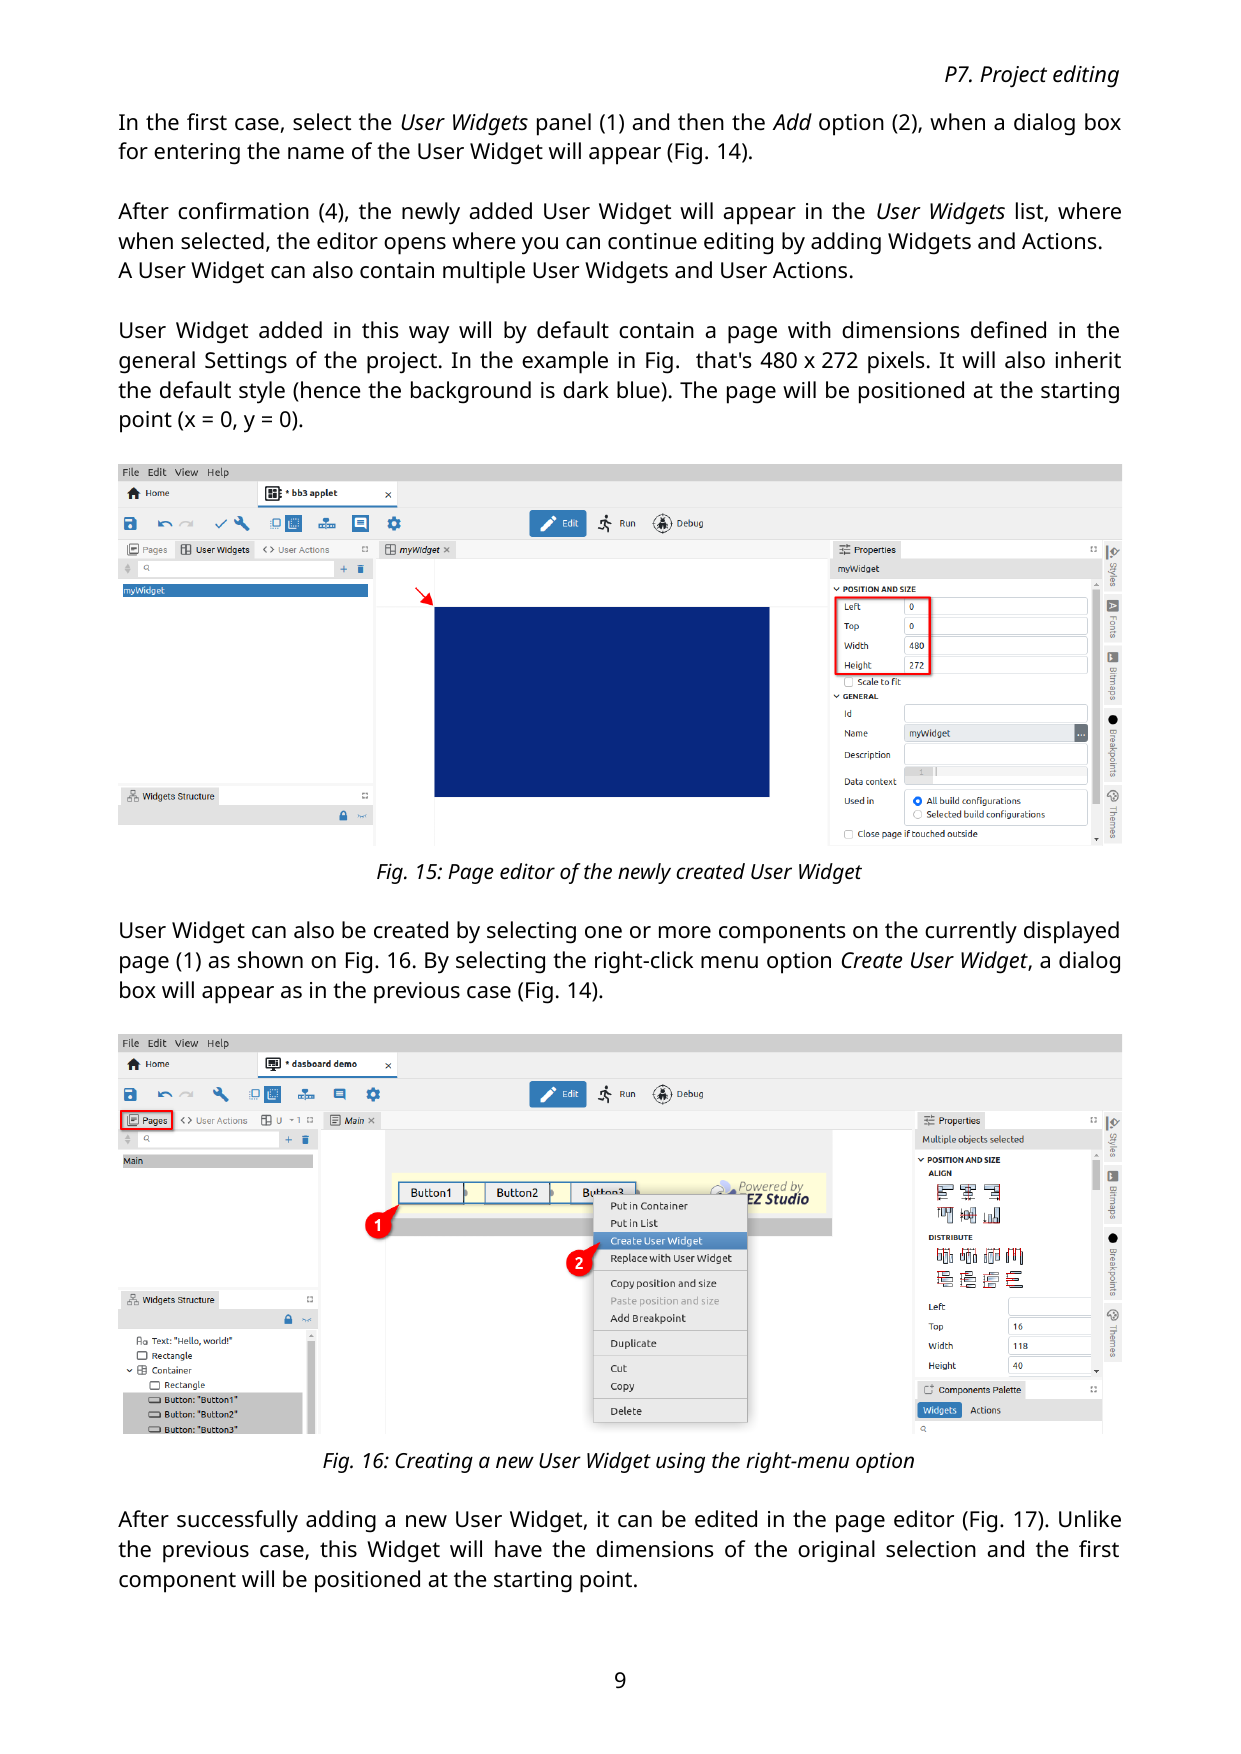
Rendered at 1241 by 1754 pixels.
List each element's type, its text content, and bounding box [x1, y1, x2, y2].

text Fig. 15: Page editor of the newly created User Widget [118, 846, 1122, 886]
text After successfully adding a new User Widget, it can be edited in the page editor (Fig. 17). Unlike the previous case, this Widget will have the dimensions of the original selection and the first component will be positioned at the starting point. [118, 1504, 1122, 1593]
picture [118, 1034, 1123, 1434]
text In the first case, select the User Widgets panel (1) and then the Add option (2), when a dialog box for entering the name of the User Widget will appear (Fig. 14). [118, 107, 1122, 166]
text A User Widget can also contain multiple User Widgets and User Actions. [118, 256, 1122, 285]
picture [118, 464, 1123, 846]
text User Widget added in this way will by default contain a page with dimensions defined in the general Settings of the project. In the example in Fig. that's 480 x 272 pixels. It will also inherit the default style (hence the background is dark blue). The page will be positioned at the starting point (x = 0, y = 0). [118, 315, 1122, 434]
text Fig. 16: Creating a new User Widget using the right-menu option [118, 1434, 1122, 1474]
text After confirmation (4), the newly added User Widget will appear in the User Widgets list, where when selected, the editor opens where you can continue editing by adding Widgets and Actions. [118, 196, 1122, 256]
text User Widget can also be created by selecting one or more components on the currently displayed page (1) as shown on Fig. 16. By selecting the right-click menu option Create User Widget, a dialog box will appear as in the previous case (Fig. 14). [118, 915, 1122, 1005]
